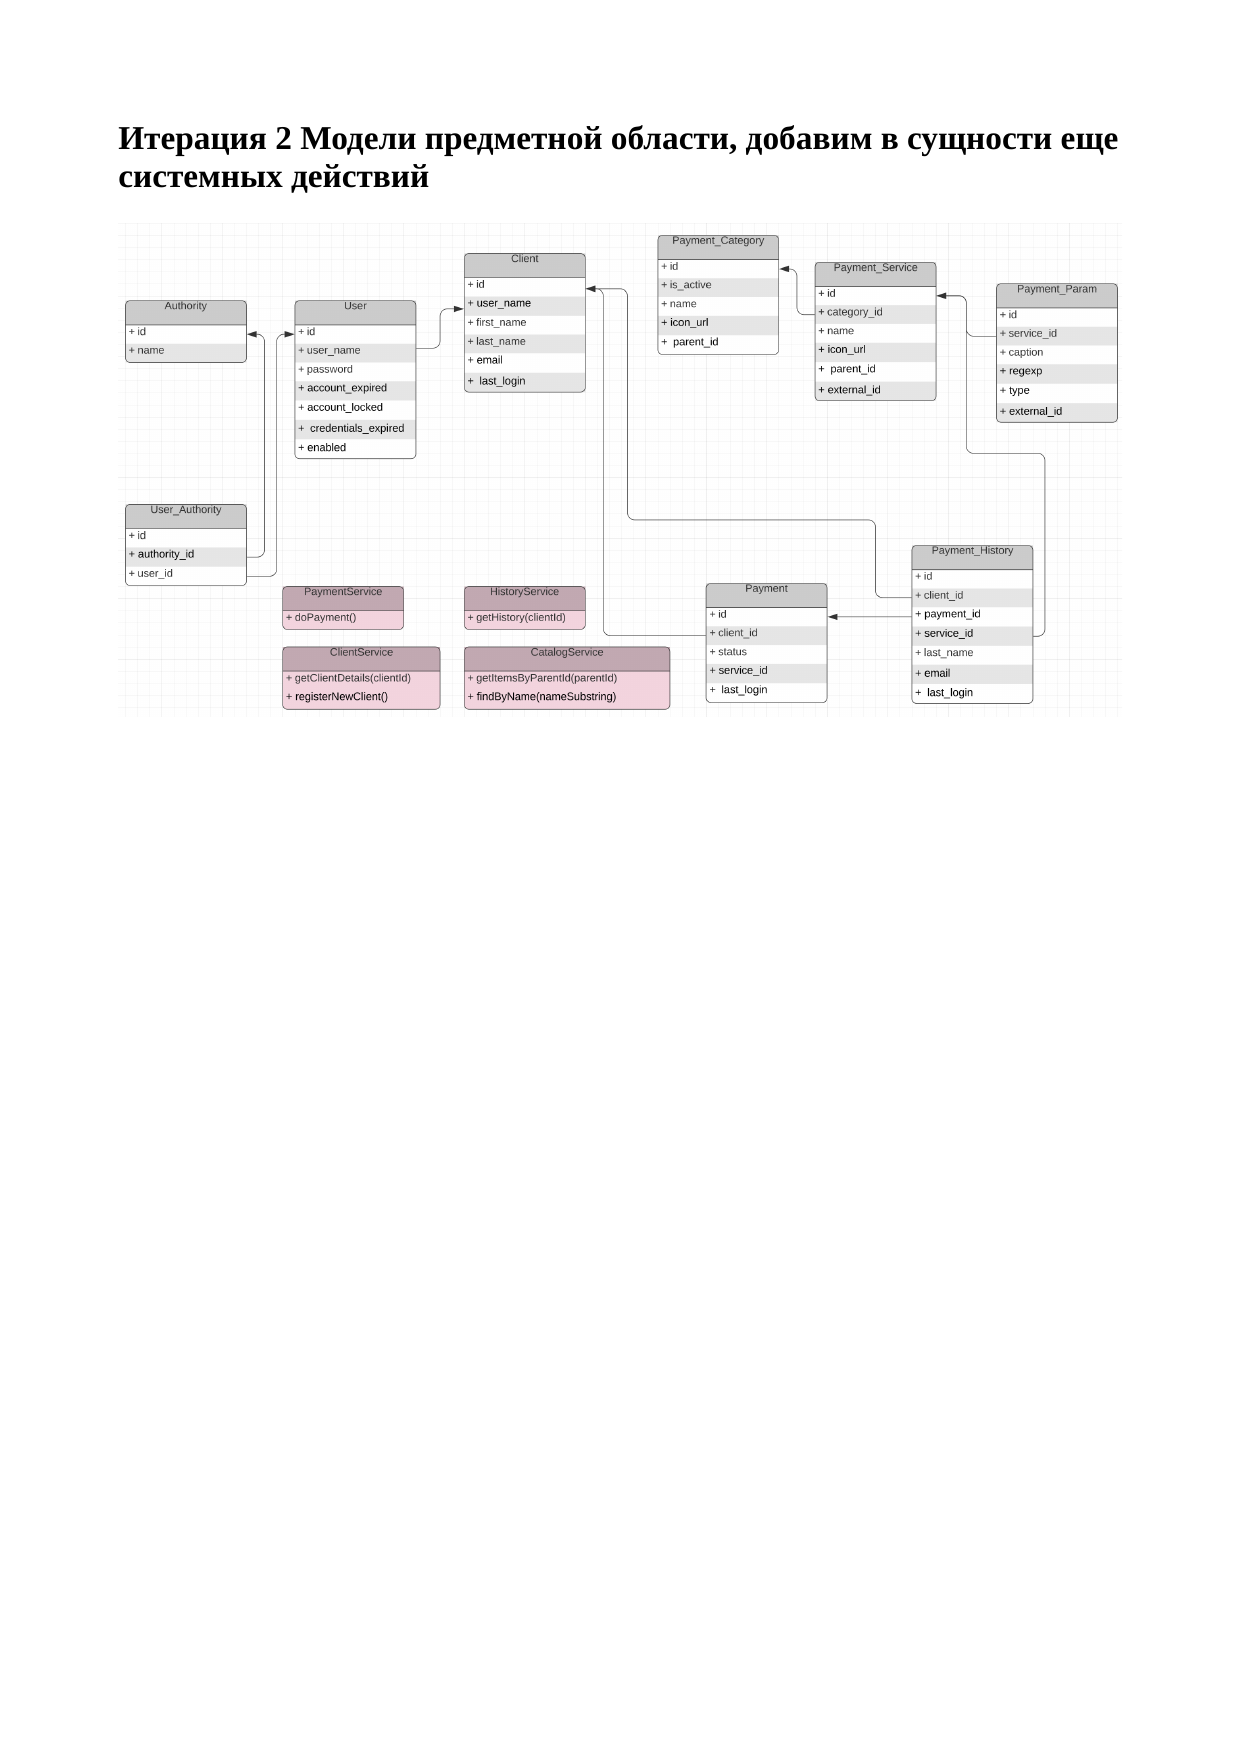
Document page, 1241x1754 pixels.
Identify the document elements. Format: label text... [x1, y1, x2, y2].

text Итерация 2 Модели предметной области, добавим в сущности еще системных действий [118, 118, 1122, 195]
picture [118, 223, 1123, 717]
